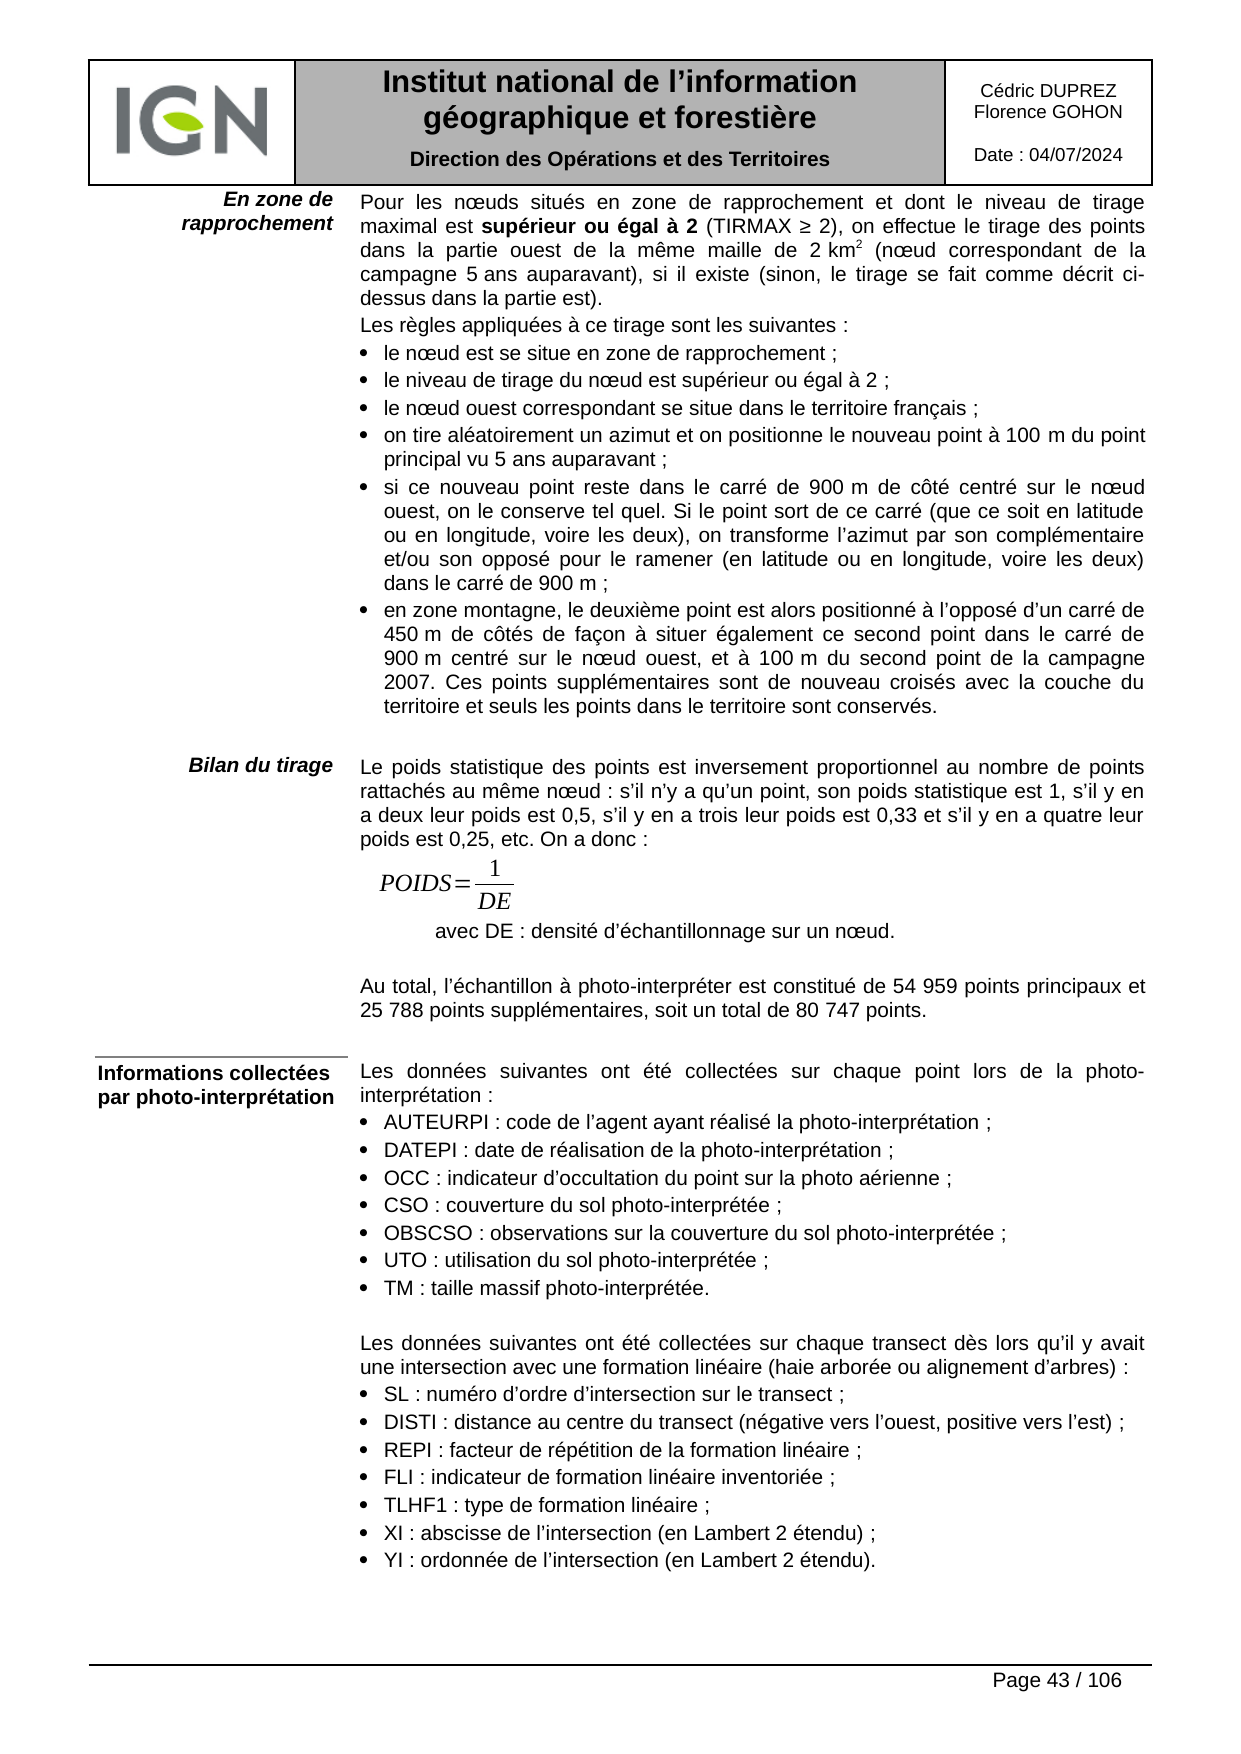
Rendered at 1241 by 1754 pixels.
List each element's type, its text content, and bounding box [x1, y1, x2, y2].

table_cell Bilan du tirage [89, 752, 354, 1055]
table_cell Le poids statistique des points est inversement proportionnel au nombre de points rattachés au même nœud : s’il n’y a qu’un point, son poids statistique est 1, s’il y en a deux leur poids est 0,5, s’il y en a trois leur poids est 0,33 et s’il y en a quatre leur poids est 0,25, etc. On a donc : avec DE : densité d’échantillonnage sur un nœud. Au total, l’échantillon à photo-interpréter est constitué de 54 959 points principaux et 25 788 points supplémentaires, soit un total de 80 747 points. [354, 752, 1152, 1055]
table_cell En zone de rapprochement [89, 186, 354, 752]
table_cell Pour les nœuds situés en zone de rapprochement et dont le niveau de tirage maximal est supérieur ou égal à 2 (TIRMAX ≥ 2), on effectue le tirage des points dans la partie ouest de la même maille de 2 km2 (nœud correspondant de la campagne 5 ans auparavant), si il existe (sinon, le tirage se fait comme décrit ci-dessus dans la partie est). Les règles appliquées à ce tirage sont les suivantes : le nœud est se situe en zone de rapprochement ; le niveau de tirage du nœud est supérieur ou égal à 2 ; le nœud ouest correspondant se situe dans le territoire français ; on tire aléatoirement un azimut et on positionne le nouveau point à 100 m du point principal vu 5 ans auparavant ; si ce nouveau point reste dans le carré de 900 m de côté centré sur le nœud ouest, on le conserve tel quel. Si le point sort de ce carré (que ce soit en latitude ou en longitude, voire les deux), on transforme l’azimut par son complémentaire et/ou son opposé pour le ramener (en latitude ou en longitude, voire les deux) dans le carré de 900 m ; en zone montagne, le deuxième point est alors positionné à l’opposé d’un carré de 450 m de côtés de façon à situer également ce second point dans le carré de 900 m centré sur le nœud ouest, et à 100 m du second point de la campagne 2007. Ces points supplémentaires sont de nouveau croisés avec la couche du territoire et seuls les points dans le territoire sont conservés. [354, 186, 1152, 752]
table_cell Les données suivantes ont été collectées sur chaque point lors de la photo-interprétation : AUTEURPI : code de l’agent ayant réalisé la photo-interprétation ; DATEPI : date de réalisation de la photo-interprétation ; OCC : indicateur d’occultation du point sur la photo aérienne ; CSO : couverture du sol photo-interprétée ; OBSCSO : observations sur la couverture du sol photo-interprétée ; UTO : utilisation du sol photo-interprétée ; TM : taille massif photo-interprétée. Les données suivantes ont été collectées sur chaque transect dès lors qu’il y avait une intersection avec une formation linéaire (haie arborée ou alignement d’arbres) : SL : numéro d’ordre d’intersection sur le transect ; DISTI : distance au centre du transect (négative vers l’ouest, positive vers l’est) ; REPI : facteur de répétition de la formation linéaire ; FLI : indicateur de formation linéaire inventoriée ; TLHF1 : type de formation linéaire ; XI : abscisse de l’intersection (en Lambert 2 étendu) ; YI : ordonnée de l’intersection (en Lambert 2 étendu). [354, 1055, 1152, 1633]
table_cell Informations collectées par photo-interprétation [89, 1055, 354, 1633]
picture [91, 62, 293, 180]
